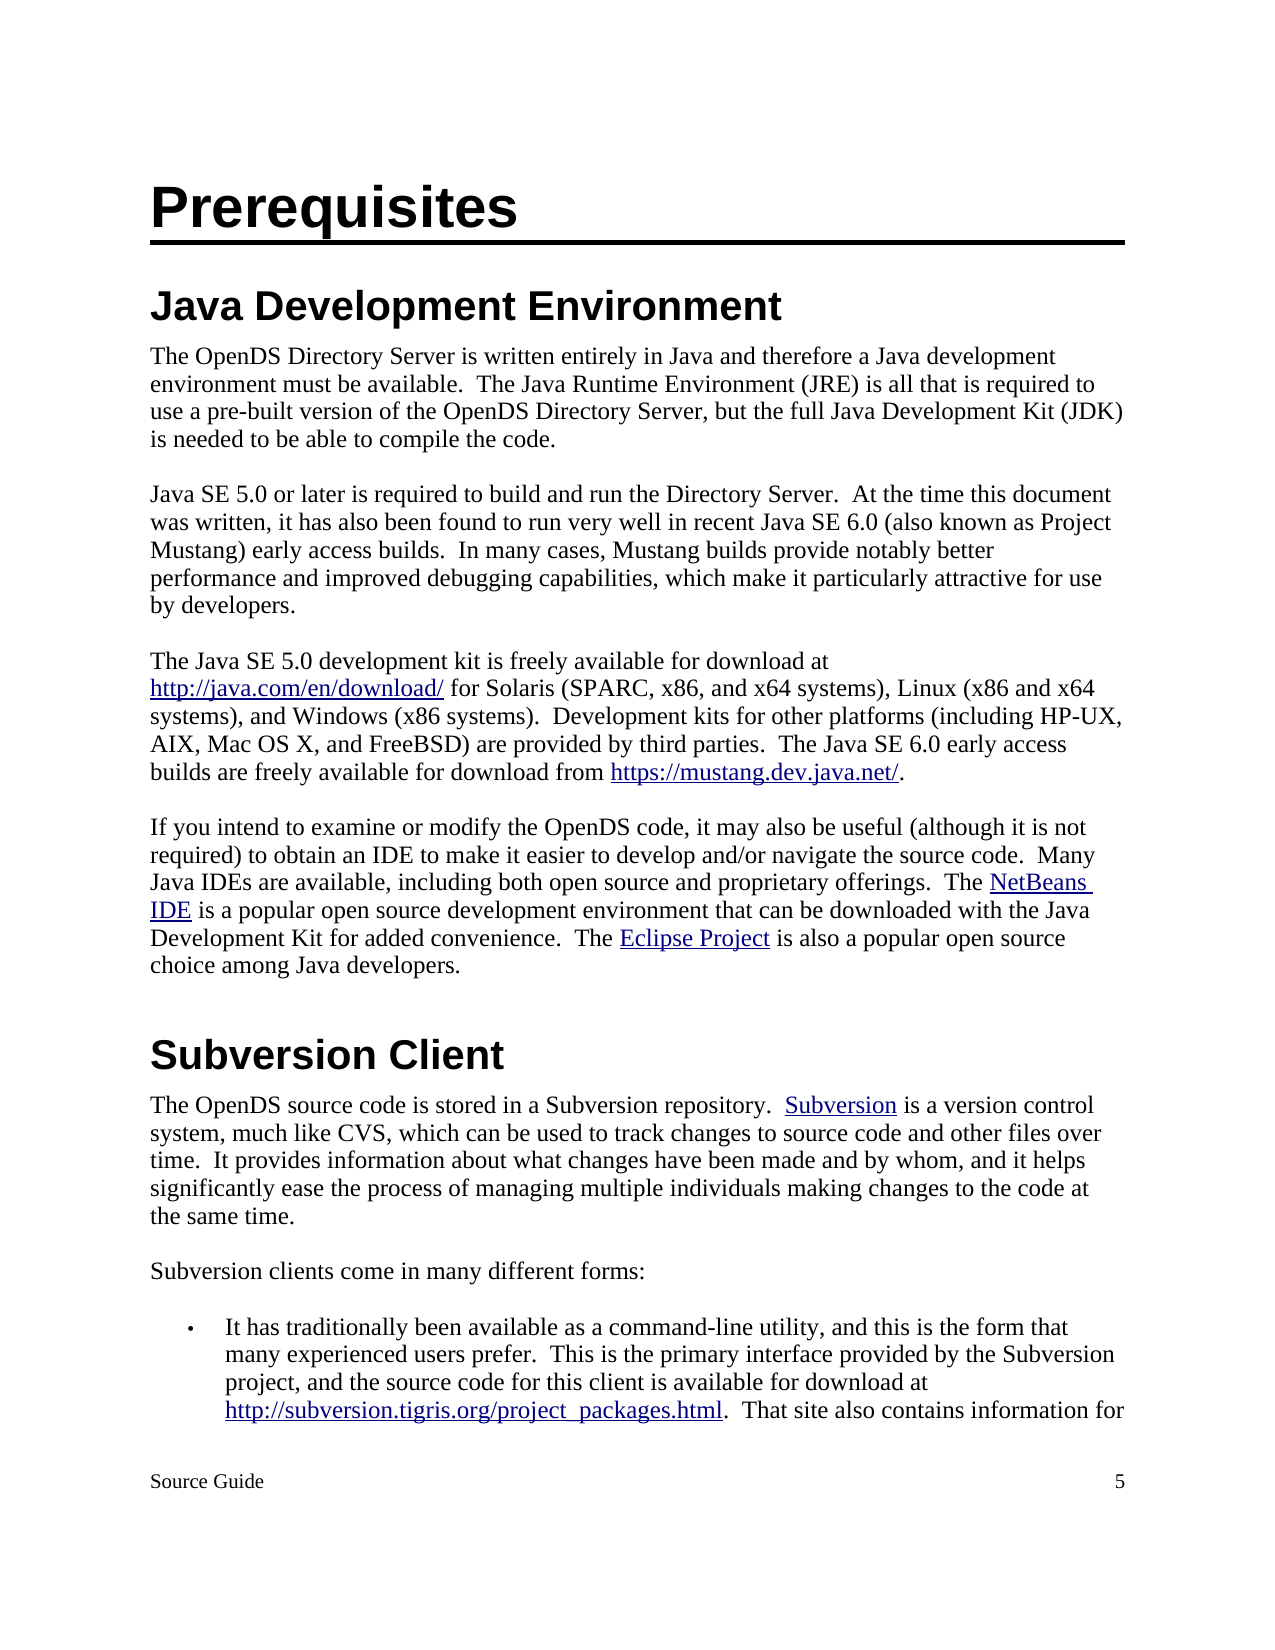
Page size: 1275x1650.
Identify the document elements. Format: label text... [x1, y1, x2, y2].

text The OpenDS source code is stored in a Subversion repository. Subversion is a version control system, much like CVS, which can be used to track changes to source code and other files over time. It provides information about what changes have been made and by whom, and it helps significantly ease the process of managing multiple individuals making changes to the code at the same time. [150, 1091, 1125, 1229]
text Java SE 5.0 or later is required to build and run the Directory Server. At the time this document was written, it has also been found to run very well in recent Java SE 6.0 (also known as Project Mustang) early access builds. In many cases, Mustang builds provide notably better performance and improved debugging capabilities, which make it particularly attractive for use by developers. [150, 481, 1125, 619]
subtitle Java Development Environment [150, 283, 1125, 329]
text The Java SE 5.0 development kit is freely available for download at http://java.com/en/download/ for Solaris (SPARC, x86, and x64 systems), Linux (x86 and x64 systems), and Windows (x86 systems). Development kits for other platforms (including HP-UX, AIX, Mac OS X, and FreeBSD) are provided by third parties. The Java SE 6.0 early access builds are freely available for download from https://mustang.dev.java.net/. [150, 647, 1125, 785]
subtitle Prerequisites [150, 175, 1125, 240]
text Subversion clients come in many different forms: [150, 1257, 1125, 1285]
text The OpenDS Directory Server is written entirely in Java and therefore a Java development environment must be available. The Java Runtime Environment (JRE) is all that is required to use a pre-built version of the OpenDS Directory Server, but the full Java Development Kit (JDK) is needed to be able to compile the code. [150, 342, 1125, 453]
text If you intend to examine or modify the OpenDS code, it may also be useful (although it is not required) to obtain an IDE to make it easier to develop and/or navigate the source code. Many Java IDEs are available, including both open source and proprietary offerings. The NetBeans IDE is a popular open source development environment that can be downloaded with the Java Development Kit for added convenience. The Eclipse Project is also a popular open source choice among Java developers. [150, 813, 1125, 979]
subtitle Subversion Client [150, 1032, 1125, 1078]
list It has traditionally been available as a command-line utility, and this is the form that many experienced users prefer. This is the primary interface provided by the Subversion project, and the source code for this client is available for download at http://subversion.tigris.org/project_packages.html. That site also contains information for [187, 1313, 1125, 1423]
